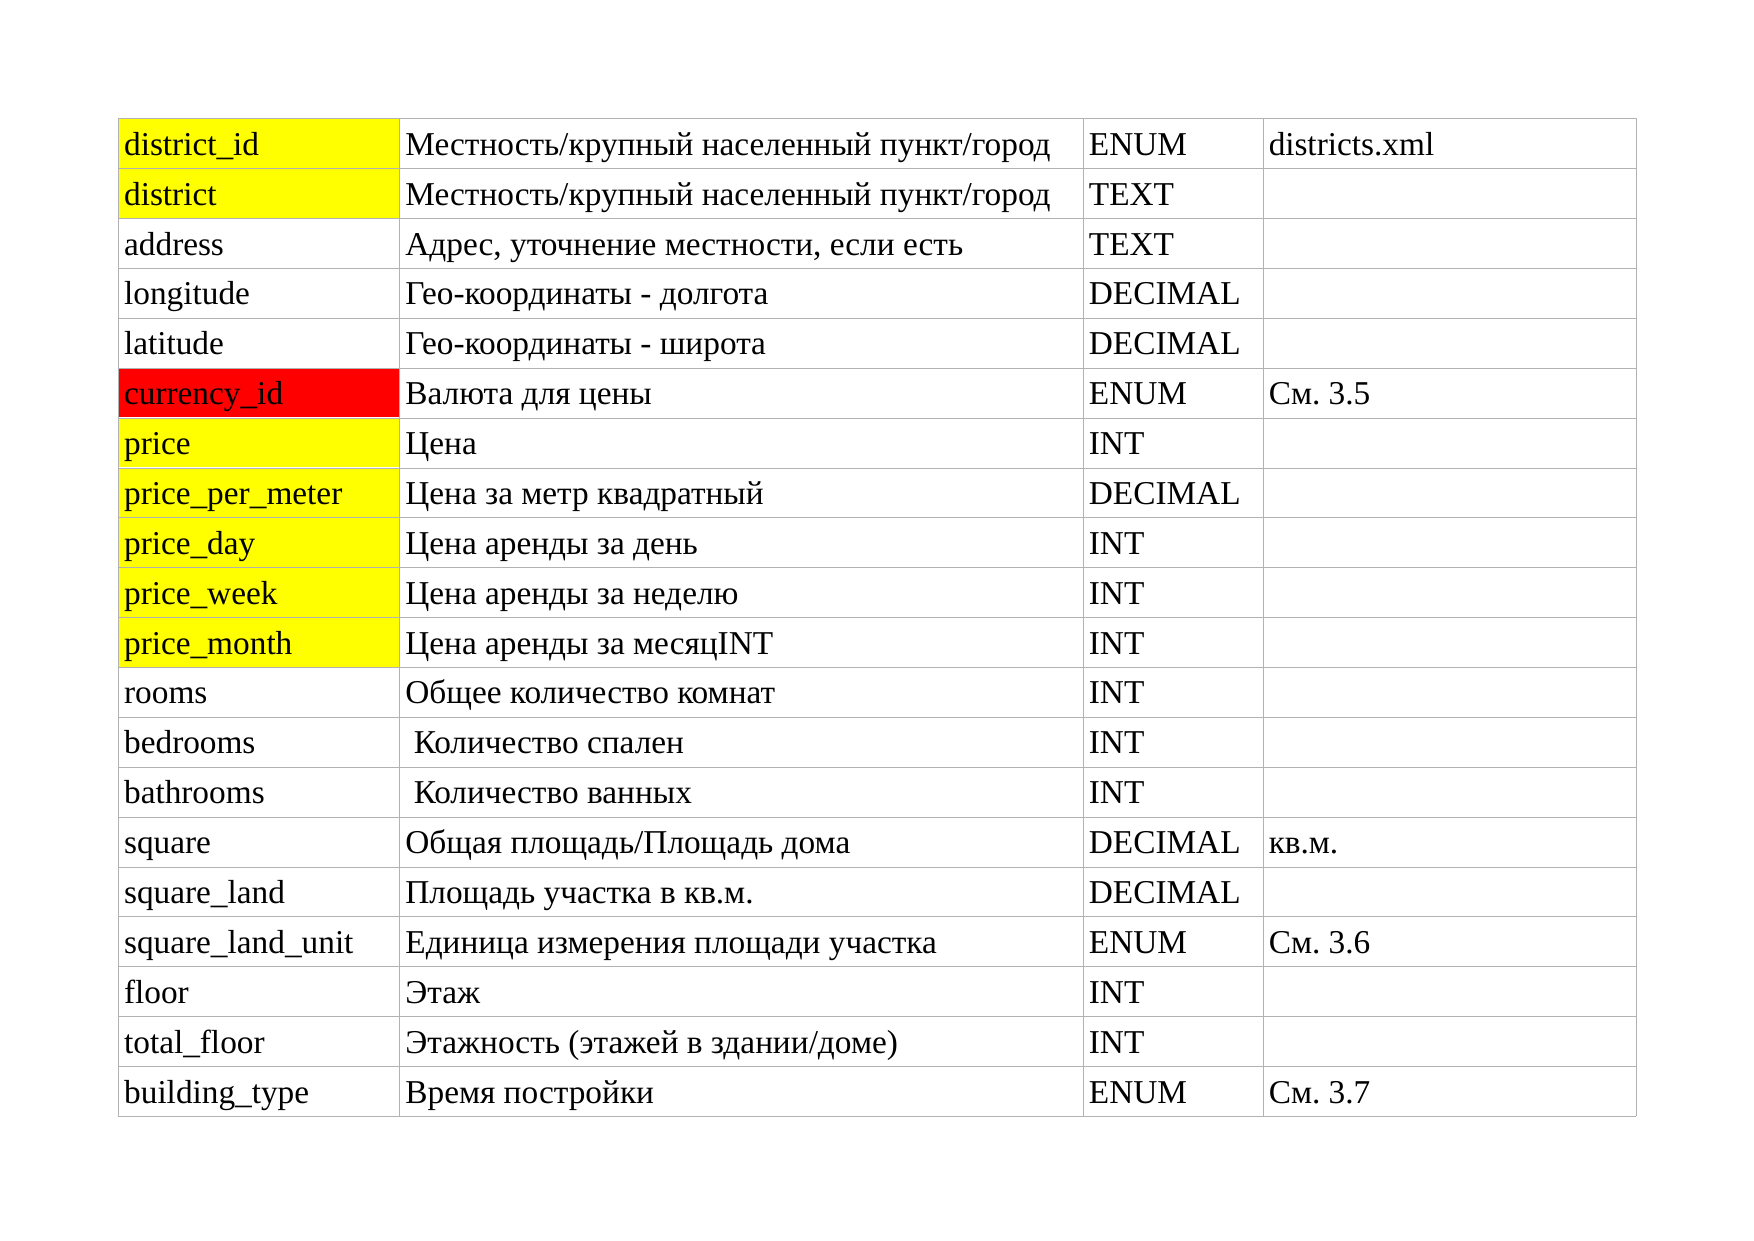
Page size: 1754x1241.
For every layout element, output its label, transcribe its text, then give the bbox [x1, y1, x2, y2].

table_cell district_id [119, 119, 399, 168]
table_cell bedrooms [119, 718, 399, 767]
table_cell INT [1084, 618, 1263, 667]
table_cell ENUM [1084, 1067, 1263, 1116]
table_cell Местность/крупный населенный пункт/город [400, 169, 1083, 218]
table_cell DECIMAL [1084, 818, 1263, 867]
table_cell Цена за метр квадратный [400, 469, 1083, 517]
table_cell [1264, 319, 1636, 368]
table_cell DECIMAL [1084, 269, 1263, 318]
table_cell districts.xml [1264, 119, 1636, 168]
table_cell district [119, 169, 399, 218]
table_cell Валюта для цены [400, 369, 1083, 417]
table_cell TEXT [1084, 169, 1263, 218]
table_cell DECIMAL [1084, 868, 1263, 916]
table_cell DECIMAL [1084, 319, 1263, 368]
table_cell square_land_unit [119, 917, 399, 966]
table_cell ENUM [1084, 119, 1263, 168]
table_cell rooms [119, 668, 399, 717]
table_cell price_day [119, 518, 399, 567]
table_cell Адрес, уточнение местности, если есть [400, 219, 1083, 268]
table_cell price_month [119, 618, 399, 667]
table_cell currency_id [119, 369, 399, 417]
table_cell INT [1084, 668, 1263, 717]
table_cell Цена [400, 419, 1083, 467]
table_cell [1264, 518, 1636, 567]
table_cell См. 3.7 [1264, 1067, 1636, 1116]
table_cell INT [1084, 768, 1263, 817]
table_cell [1264, 668, 1636, 717]
table_cell [1264, 718, 1636, 767]
table_cell Гео-координаты - долгота [400, 269, 1083, 318]
table_cell square_land [119, 868, 399, 916]
table_cell bathrooms [119, 768, 399, 817]
table_cell См. 3.5 [1264, 369, 1636, 417]
table_cell Гео-координаты - широта [400, 319, 1083, 368]
table_cell Этажность (этажей в здании/доме) [400, 1017, 1083, 1066]
table_cell INT [1084, 518, 1263, 567]
table_cell price_week [119, 568, 399, 617]
table_cell Цена аренды за месяцINT [400, 618, 1083, 667]
table_cell ENUM [1084, 917, 1263, 966]
table_cell total_floor [119, 1017, 399, 1066]
table_cell INT [1084, 967, 1263, 1016]
table_cell [1264, 419, 1636, 467]
table_cell Местность/крупный населенный пункт/город [400, 119, 1083, 168]
table_cell [1264, 169, 1636, 218]
table_cell address [119, 219, 399, 268]
table_cell floor [119, 967, 399, 1016]
table_cell [1264, 219, 1636, 268]
table_cell [1264, 967, 1636, 1016]
table_cell [1264, 568, 1636, 617]
table_cell Время постройки [400, 1067, 1083, 1116]
table_cell INT [1084, 1017, 1263, 1066]
table_cell square [119, 818, 399, 867]
table_cell Общее количество комнат [400, 668, 1083, 717]
table_cell price [119, 419, 399, 467]
table_cell [1264, 469, 1636, 517]
table_cell Единица измерения площади участка [400, 917, 1083, 966]
table_cell INT [1084, 568, 1263, 617]
table_cell [1264, 868, 1636, 916]
table_cell См. 3.6 [1264, 917, 1636, 966]
table_cell DECIMAL [1084, 469, 1263, 517]
table_cell price_per_meter [119, 469, 399, 517]
table_cell longitude [119, 269, 399, 318]
table_cell INT [1084, 718, 1263, 767]
table_cell Общая площадь/Площадь дома [400, 818, 1083, 867]
table_cell кв.м. [1264, 818, 1636, 867]
table_cell [1264, 768, 1636, 817]
table_cell Этаж [400, 967, 1083, 1016]
table_cell INT [1084, 419, 1263, 467]
table_cell [1264, 618, 1636, 667]
table_cell latitude [119, 319, 399, 368]
table_cell ENUM [1084, 369, 1263, 417]
table_cell [1264, 269, 1636, 318]
table_cell Количество ванных [400, 768, 1083, 817]
table_cell Количество спален [400, 718, 1083, 767]
table_cell Площадь участка в кв.м. [400, 868, 1083, 916]
table_cell TEXT [1084, 219, 1263, 268]
table_cell Цена аренды за неделю [400, 568, 1083, 617]
table_cell building_type [119, 1067, 399, 1116]
table_cell Цена аренды за день [400, 518, 1083, 567]
table_cell [1264, 1017, 1636, 1066]
